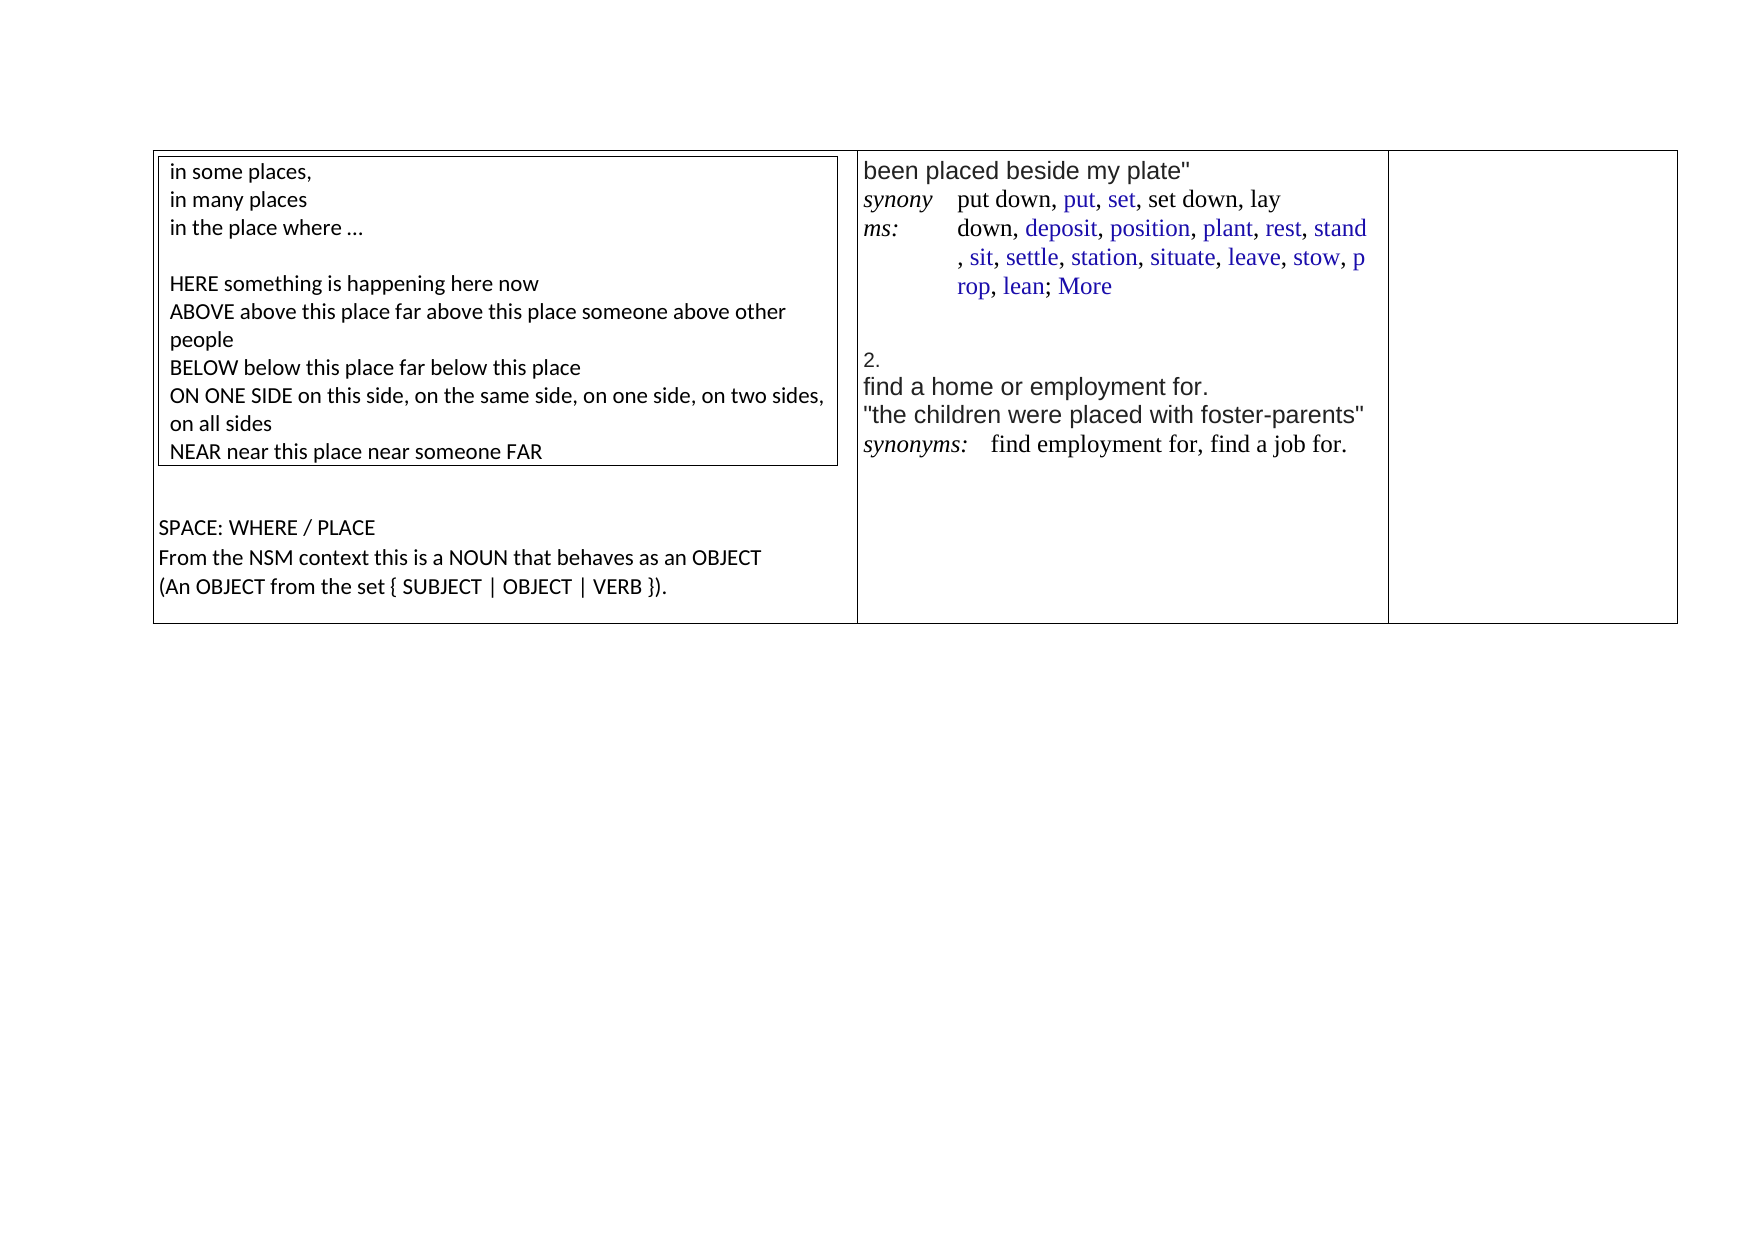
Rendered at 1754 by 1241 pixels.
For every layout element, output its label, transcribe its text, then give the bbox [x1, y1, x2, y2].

table_cell SPACE: WHERE / PLACE From the NSM context this is a NOUN that behaves as an OBJECT (An OBJECT from the set { SUBJECT | OBJECT | VERB }). [154, 151, 857, 623]
table_header put down, put, set, set down, lay down, deposit, position, plant, rest, stand, sit, settle, station, situate, leave, stow, prop, lean; More [957, 185, 1368, 299]
table_cell [1389, 151, 1677, 623]
table_header in some places, in many places in the place where … HERE something is happening here now ABOVE above this place far above this place someone above other people BELOW below this place far below this place ON ONE SIDE on this side, on the same side, on one side, on two sides, on all sides NEAR near this place near someone FAR [159, 157, 837, 465]
table_header find employment for, find a job for. [990, 429, 1388, 458]
table_cell been placed beside my plate" find a home or employment for. "the children were placed with foster-parents" [858, 151, 1388, 623]
table_header synonyms: [863, 429, 990, 458]
table_header synonyms: [863, 185, 957, 299]
